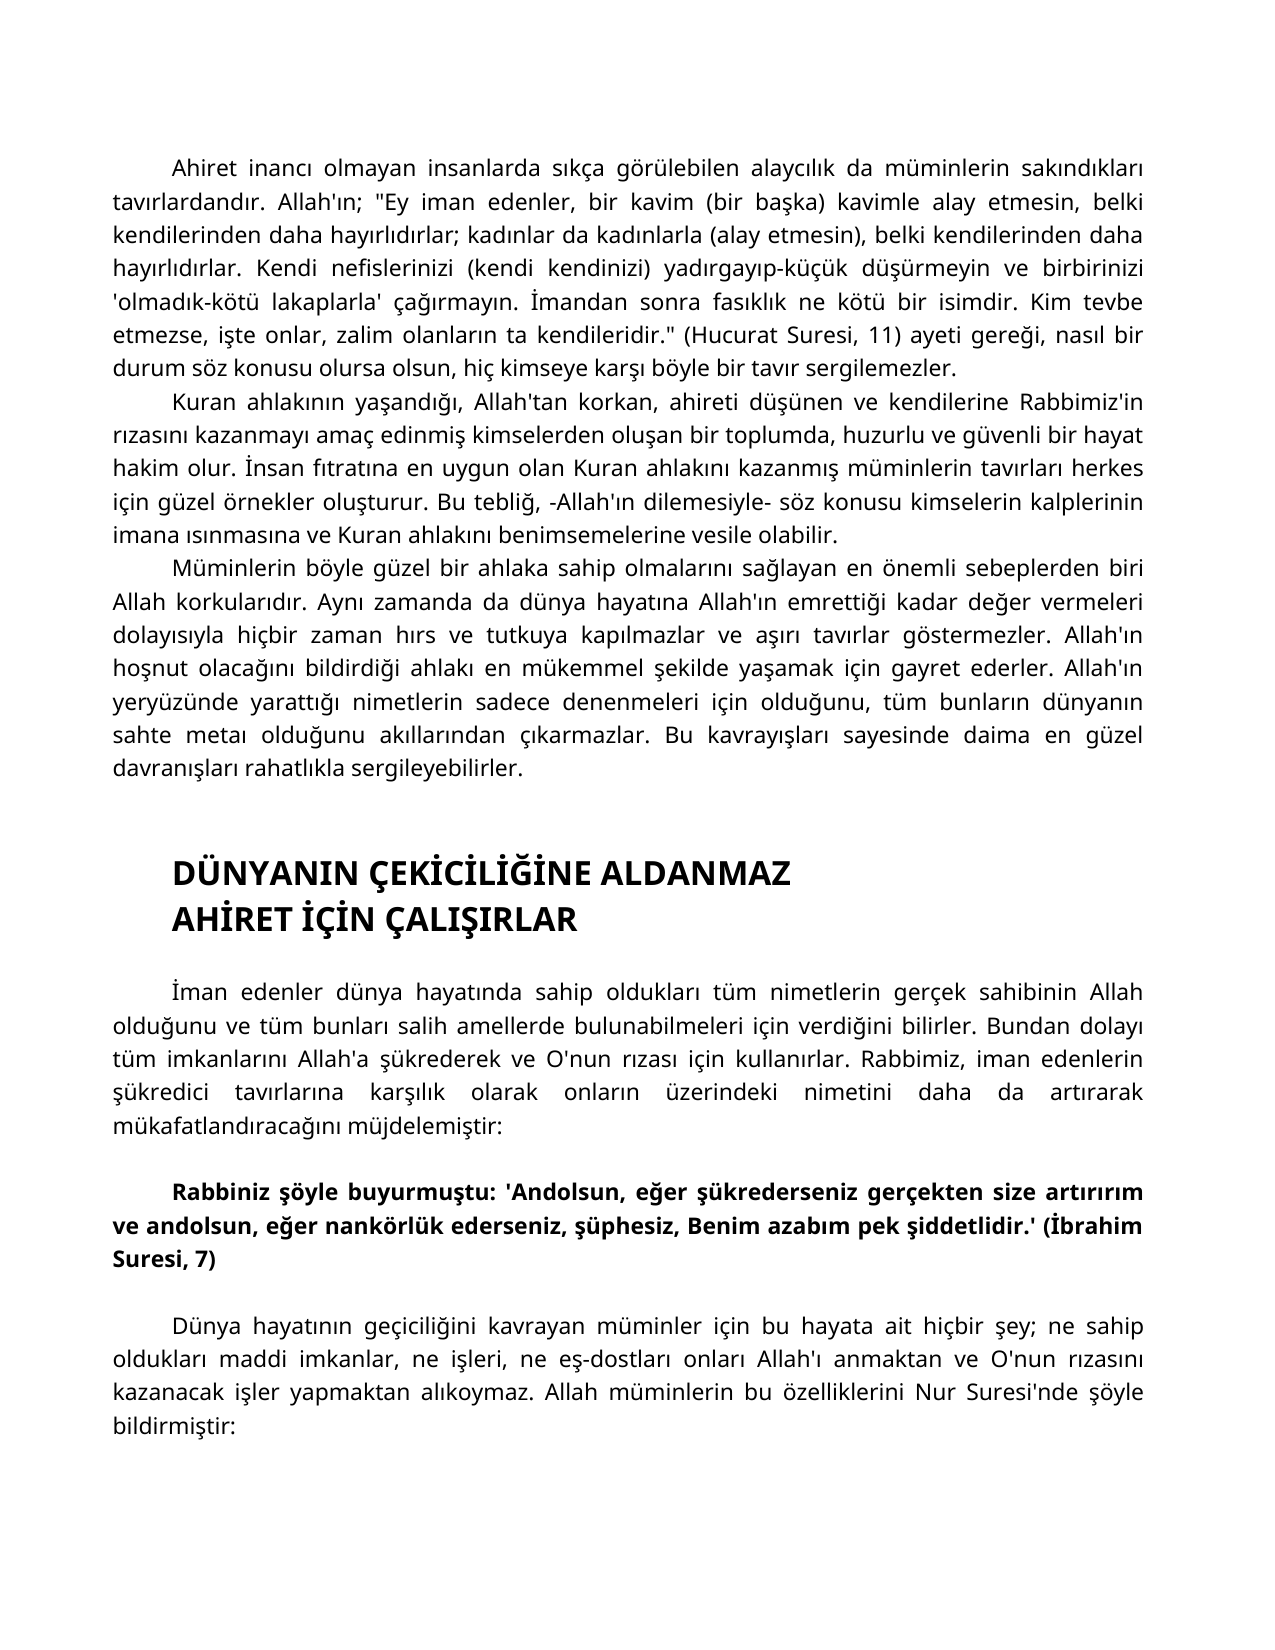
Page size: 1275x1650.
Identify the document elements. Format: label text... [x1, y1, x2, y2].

text Ahiret inancı olmayan insanlarda sıkça görülebilen alaycılık da müminlerin sakındıkları tavırlardandır. Allah'ın; "Ey iman edenler, bir kavim (bir başka) kavimle alay etmesin, belki kendilerinden daha hayırlıdırlar; kadınlar da kadınlarla (alay etmesin), belki kendilerinden daha hayırlıdırlar. Kendi nefislerinizi (kendi kendinizi) yadırgayıp-küçük düşürmeyin ve birbirinizi 'olmadık-kötü lakaplarla' çağırmayın. İmandan sonra fasıklık ne kötü bir isimdir. Kim tevbe etmezse, işte onlar, zalim olanların ta kendileridir." (Hucurat Suresi, 11) ayeti gereği, nasıl bir durum söz konusu olursa olsun, hiç kimseye karşı böyle bir tavır sergilemezler. [112, 150, 1145, 383]
text Kuran ahlakının yaşandığı, Allah'tan korkan, ahireti düşünen ve kendilerine Rabbimiz'in rızasını kazanmayı amaç edinmiş kimselerden oluşan bir toplumda, huzurlu ve güvenli bir hayat hakim olur. İnsan fıtratına en uygun olan Kuran ahlakını kazanmış müminlerin tavırları herkes için güzel örnekler oluşturur. Bu tebliğ, -Allah'ın dilemesiyle- söz konusu kimselerin kalplerinin imana ısınmasına ve Kuran ahlakını benimsemelerine vesile olabilir. [112, 383, 1145, 550]
text Dünya hayatının geçiciliğini kavrayan müminler için bu hayata ait hiçbir şey; ne sahip oldukları maddi imkanlar, ne işleri, ne eş-dostları onları Allah'ı anmaktan ve O'nun rızasını kazanacak işler yapmaktan alıkoymaz. Allah müminlerin bu özelliklerini Nur Suresi'nde şöyle bildirmiştir: [112, 1307, 1145, 1441]
text Rabbiniz şöyle buyurmuştu: 'Andolsun, eğer şükrederseniz gerçekten size artırırım ve andolsun, eğer nankörlük ederseniz, şüphesiz, Benim azabım pek şiddetlidir.' (İbrahim Suresi, 7) [112, 1174, 1145, 1274]
text DÜNYANIN ÇEKİCİLİĞİNE ALDANMAZ [112, 850, 1145, 895]
text AHİRET İÇİN ÇALIŞIRLAR [112, 895, 1145, 941]
text İman edenler dünya hayatında sahip oldukları tüm nimetlerin gerçek sahibinin Allah olduğunu ve tüm bunları salih amellerde bulunabilmeleri için verdiğini bilirler. Bundan dolayı tüm imkanlarını Allah'a şükrederek ve O'nun rızası için kullanırlar. Rabbimiz, iman edenlerin şükredici tavırlarına karşılık olarak onların üzerindeki nimetini daha da artırarak mükafatlandıracağını müjdelemiştir: [112, 974, 1145, 1141]
text Müminlerin böyle güzel bir ahlaka sahip olmalarını sağlayan en önemli sebeplerden biri Allah korkularıdır. Aynı zamanda da dünya hayatına Allah'ın emrettiği kadar değer vermeleri dolayısıyla hiçbir zaman hırs ve tutkuya kapılmazlar ve aşırı tavırlar göstermezler. Allah'ın hoşnut olacağını bildirdiği ahlakı en mükemmel şekilde yaşamak için gayret ederler. Allah'ın yeryüzünde yarattığı nimetlerin sadece denenmeleri için olduğunu, tüm bunların dünyanın sahte metaı olduğunu akıllarından çıkarmazlar. Bu kavrayışları sayesinde daima en güzel davranışları rahatlıkla sergileyebilirler. [112, 550, 1145, 783]
